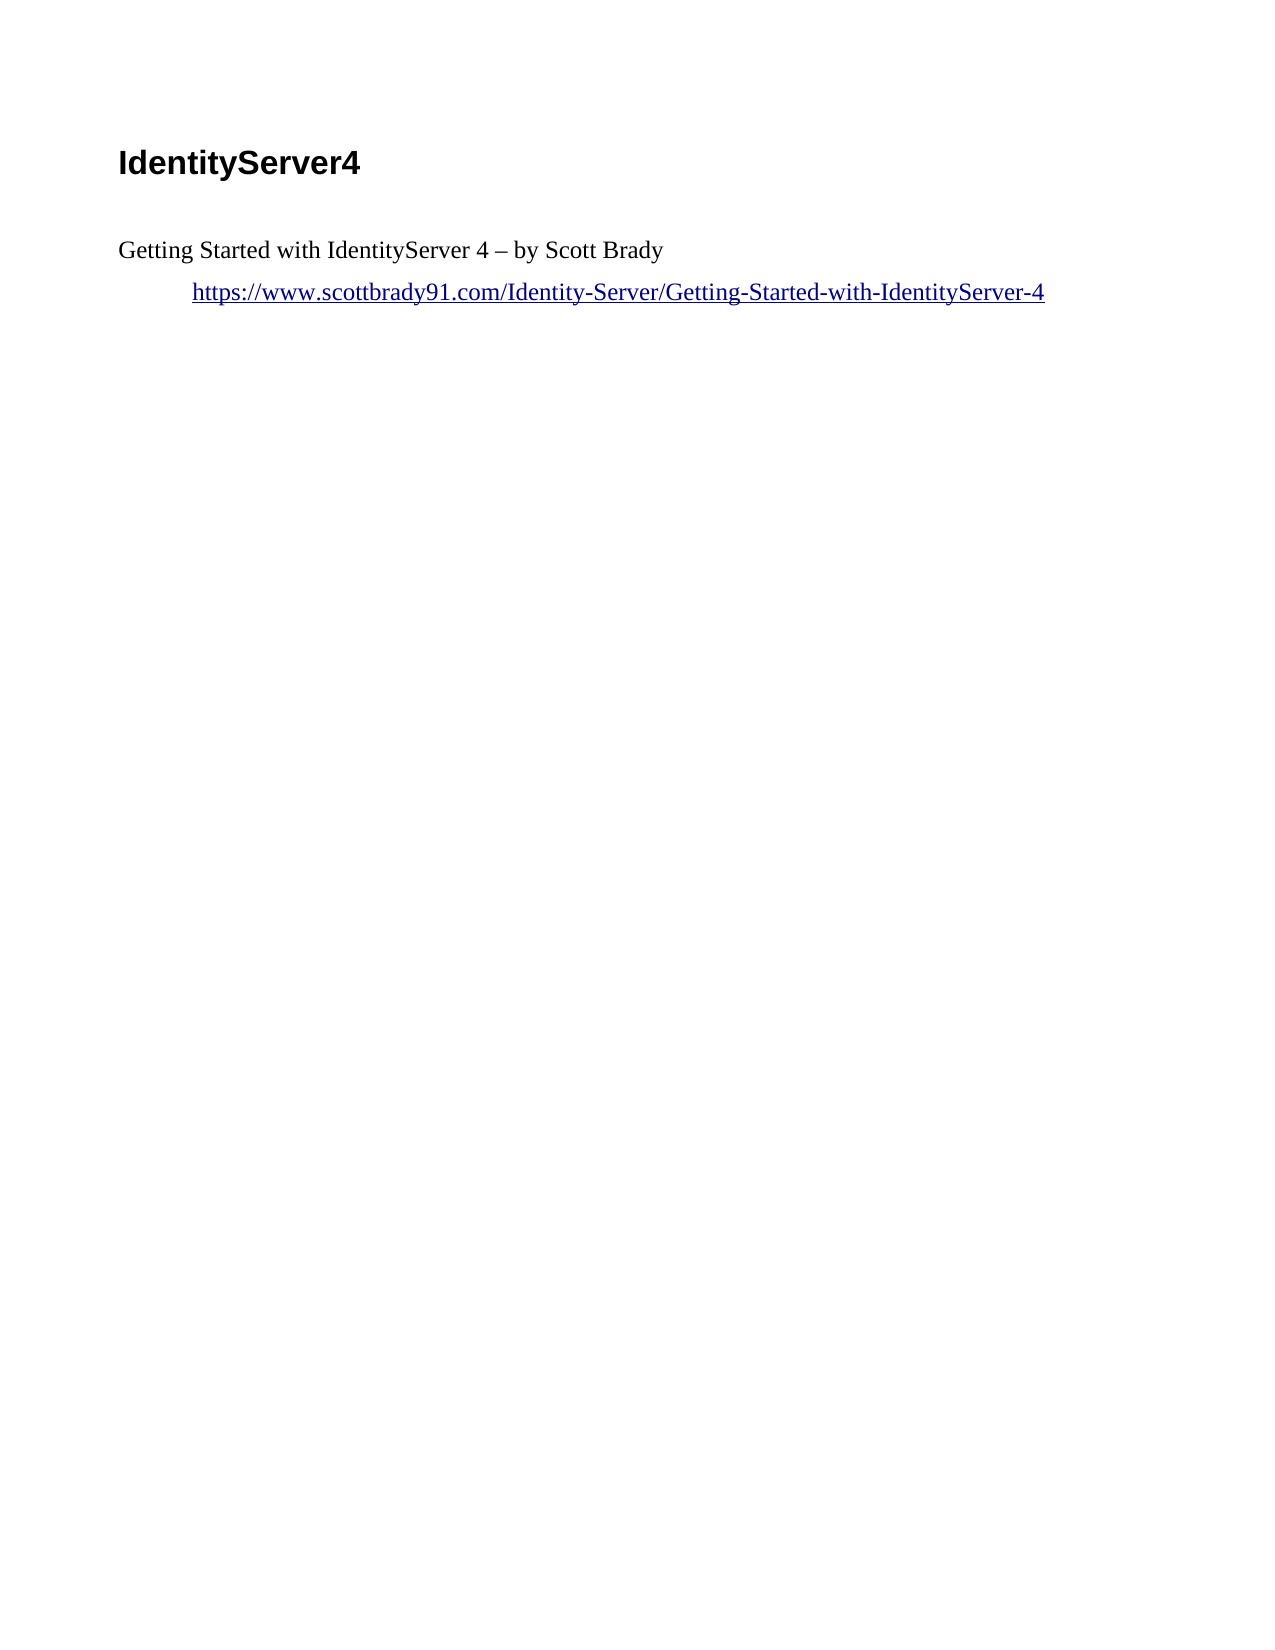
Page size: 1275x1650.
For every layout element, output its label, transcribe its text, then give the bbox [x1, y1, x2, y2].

text https://www.scottbrady91.com/Identity-Server/Getting-Started-with-IdentityServer-4 [118, 277, 1157, 306]
text Getting Started with IdentityServer 4 – by Scott Brady [118, 236, 1157, 264]
subtitle IdentityServer4 [118, 143, 1157, 182]
